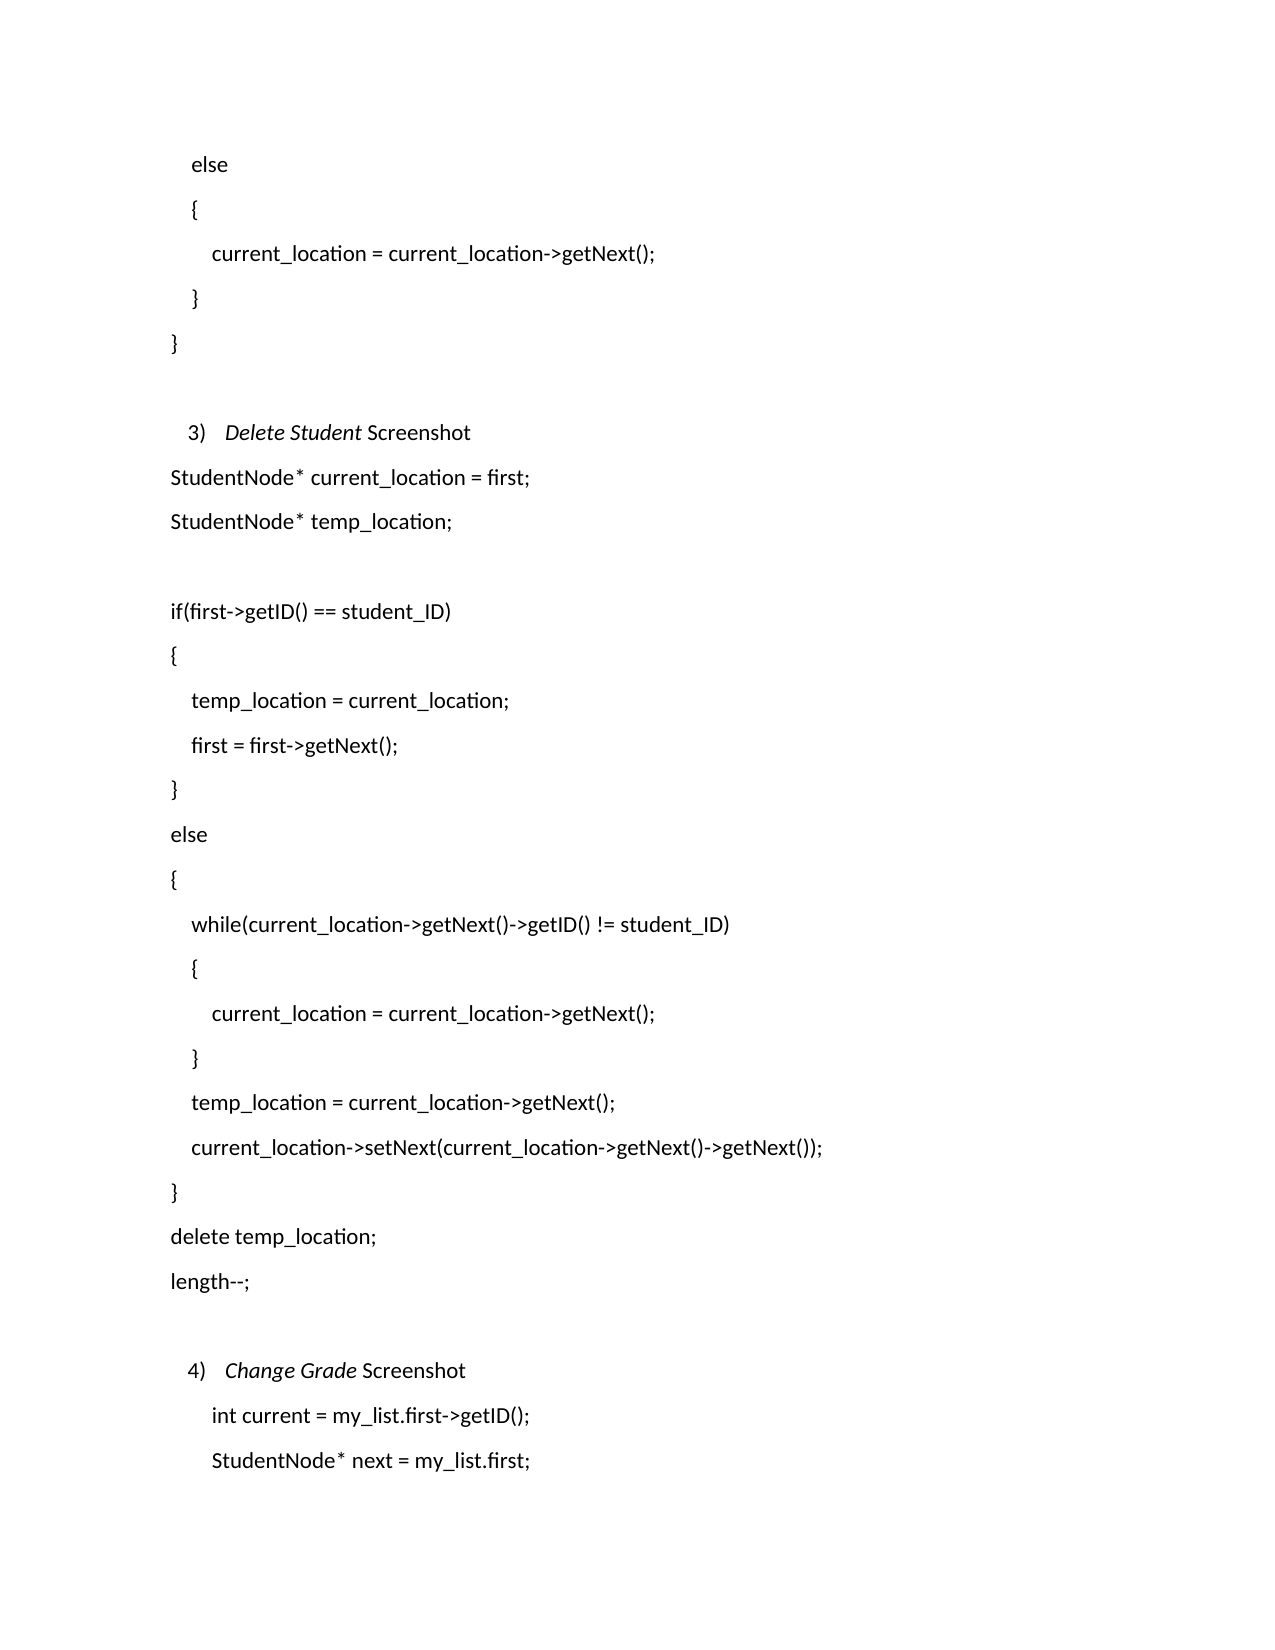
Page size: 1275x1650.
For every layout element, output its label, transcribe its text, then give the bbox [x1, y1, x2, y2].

text temp_location = current_location->getNext(); [150, 1088, 1125, 1116]
text current_location = current_location->getNext(); [150, 239, 1125, 267]
text if(first->getID() == student_ID) [150, 597, 1125, 625]
text length--; [150, 1267, 1125, 1295]
text } [150, 1178, 1125, 1206]
text StudentNode* temp_location; [150, 507, 1125, 536]
text StudentNode* current_location = first; [150, 463, 1125, 491]
text { [150, 865, 1125, 893]
text while(current_location->getNext()->getID() != student_ID) [150, 910, 1125, 938]
text current_location = current_location->getNext(); [150, 999, 1125, 1027]
text first = first->getNext(); [150, 731, 1125, 759]
text } [150, 1044, 1125, 1072]
text { [150, 954, 1125, 982]
text else [150, 820, 1125, 848]
text } [150, 329, 1125, 357]
list Change Grade Screenshot [187, 1357, 1125, 1384]
list Delete Student Screenshot [187, 418, 1125, 446]
text temp_location = current_location; [150, 686, 1125, 714]
text delete temp_location; [150, 1222, 1125, 1251]
text } [150, 776, 1125, 804]
text int current = my_list.first->getID(); [150, 1401, 1125, 1429]
text StudentNode* next = my_list.first; [150, 1446, 1125, 1474]
text else [150, 150, 1125, 178]
text { [150, 642, 1125, 669]
text } [150, 284, 1125, 312]
text { [150, 195, 1125, 223]
text current_location->setNext(current_location->getNext()->getNext()); [150, 1133, 1125, 1161]
